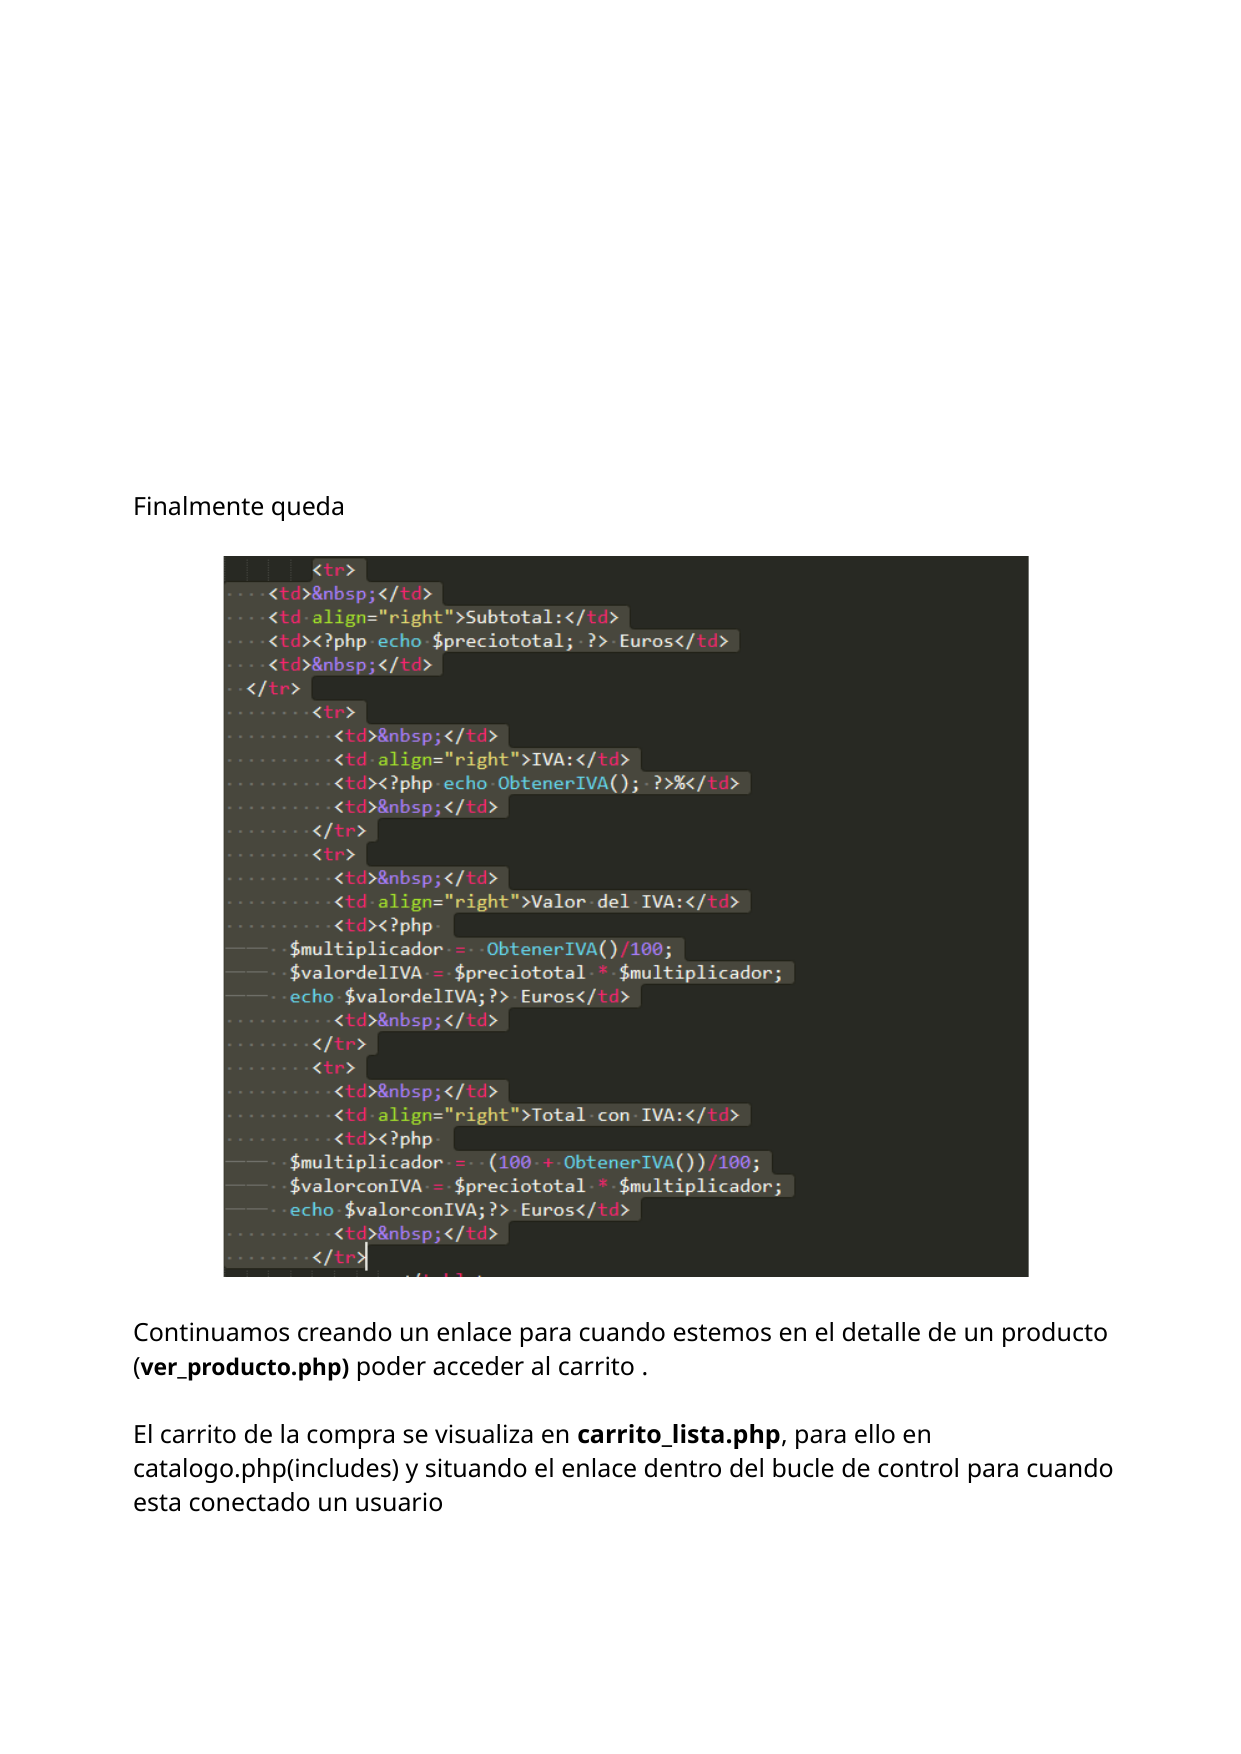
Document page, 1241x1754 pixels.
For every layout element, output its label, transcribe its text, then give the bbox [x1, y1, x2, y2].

text Continuamos creando un enlace para cuando estemos en el detalle de un producto (ver_producto.php) poder acceder al carrito . [133, 1314, 1119, 1383]
text El carrito de la compra se visualiza en carrito_lista.php, para ello en catalogo.php(includes) y situando el enlace dentro del bucle de control para cuando esta conectado un usuario [133, 1417, 1119, 1519]
text Finalmente queda [133, 488, 1119, 522]
picture [223, 556, 1029, 1277]
